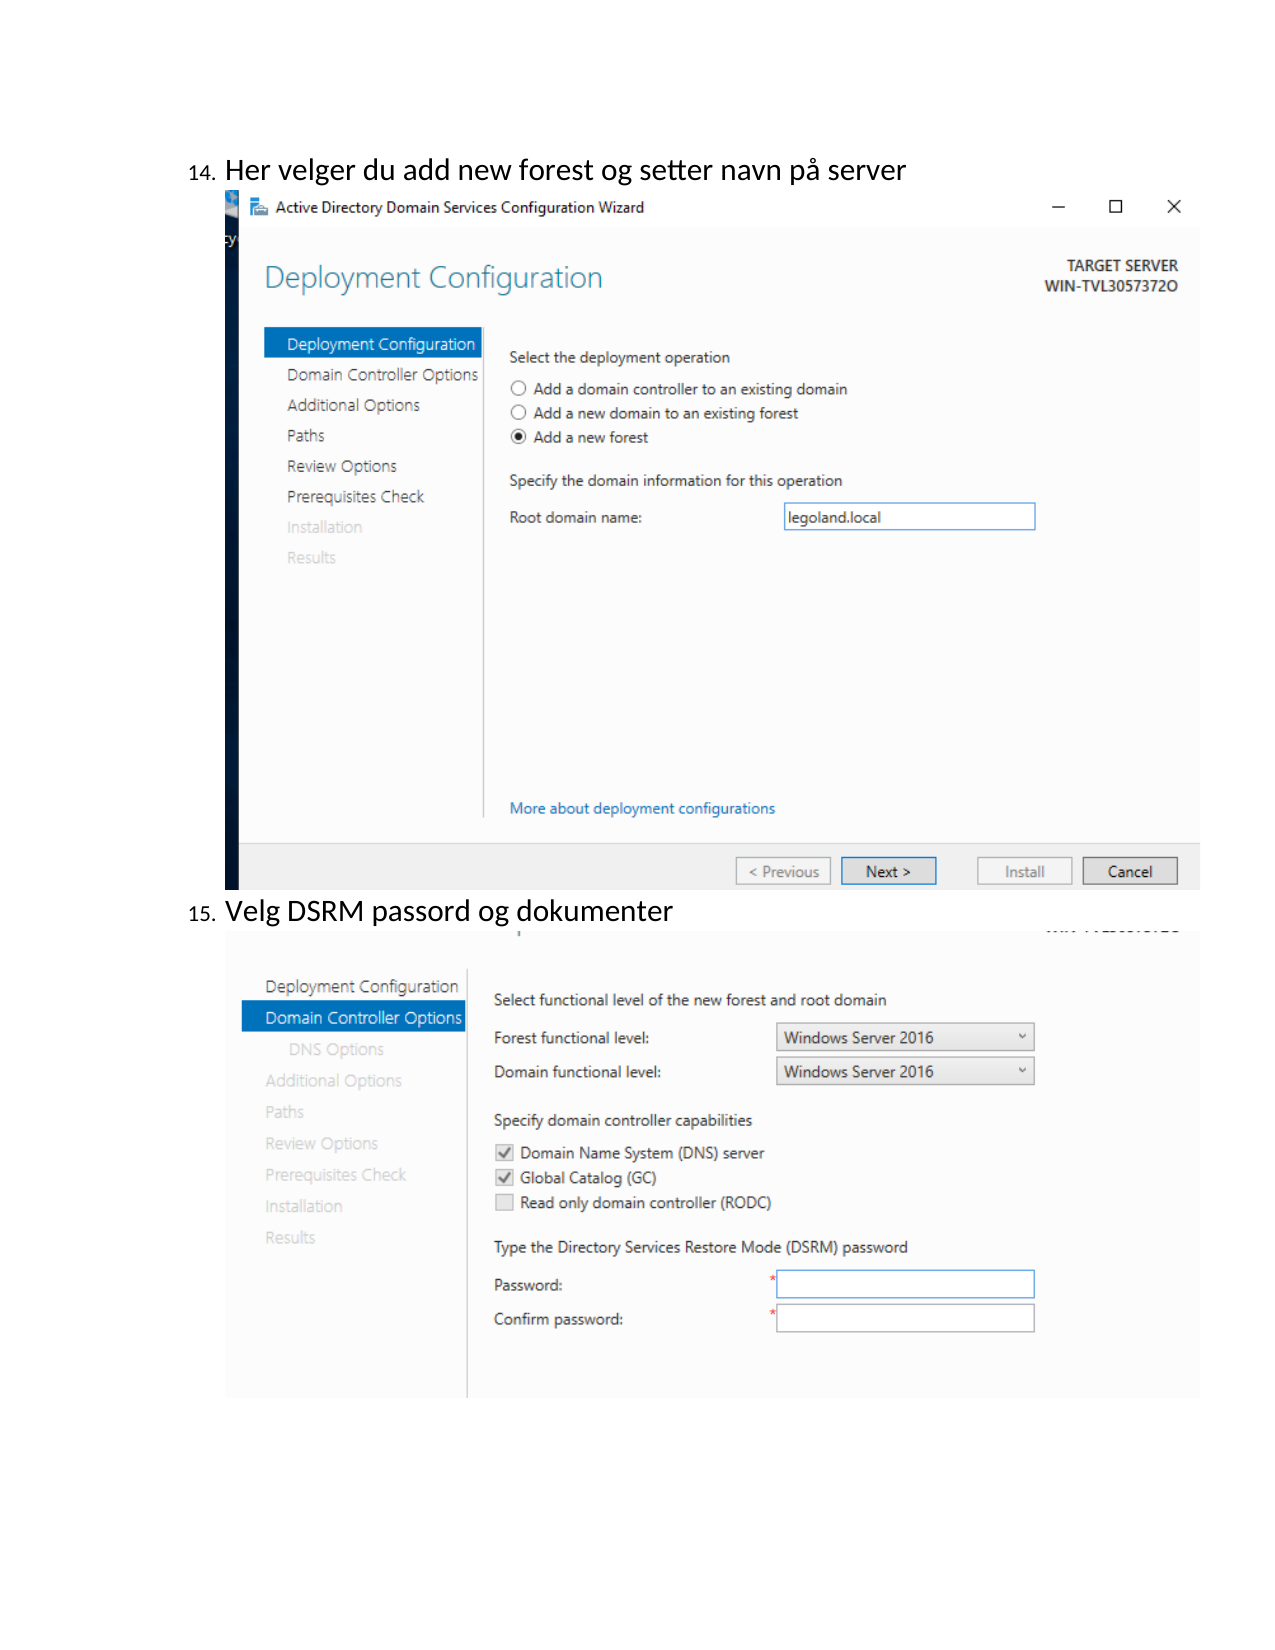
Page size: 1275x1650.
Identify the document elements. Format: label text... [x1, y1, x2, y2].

list Velg DSRM passord og dokumenter [187, 892, 1125, 1398]
list Her velger du add new forest og setter navn på server [187, 150, 1125, 890]
